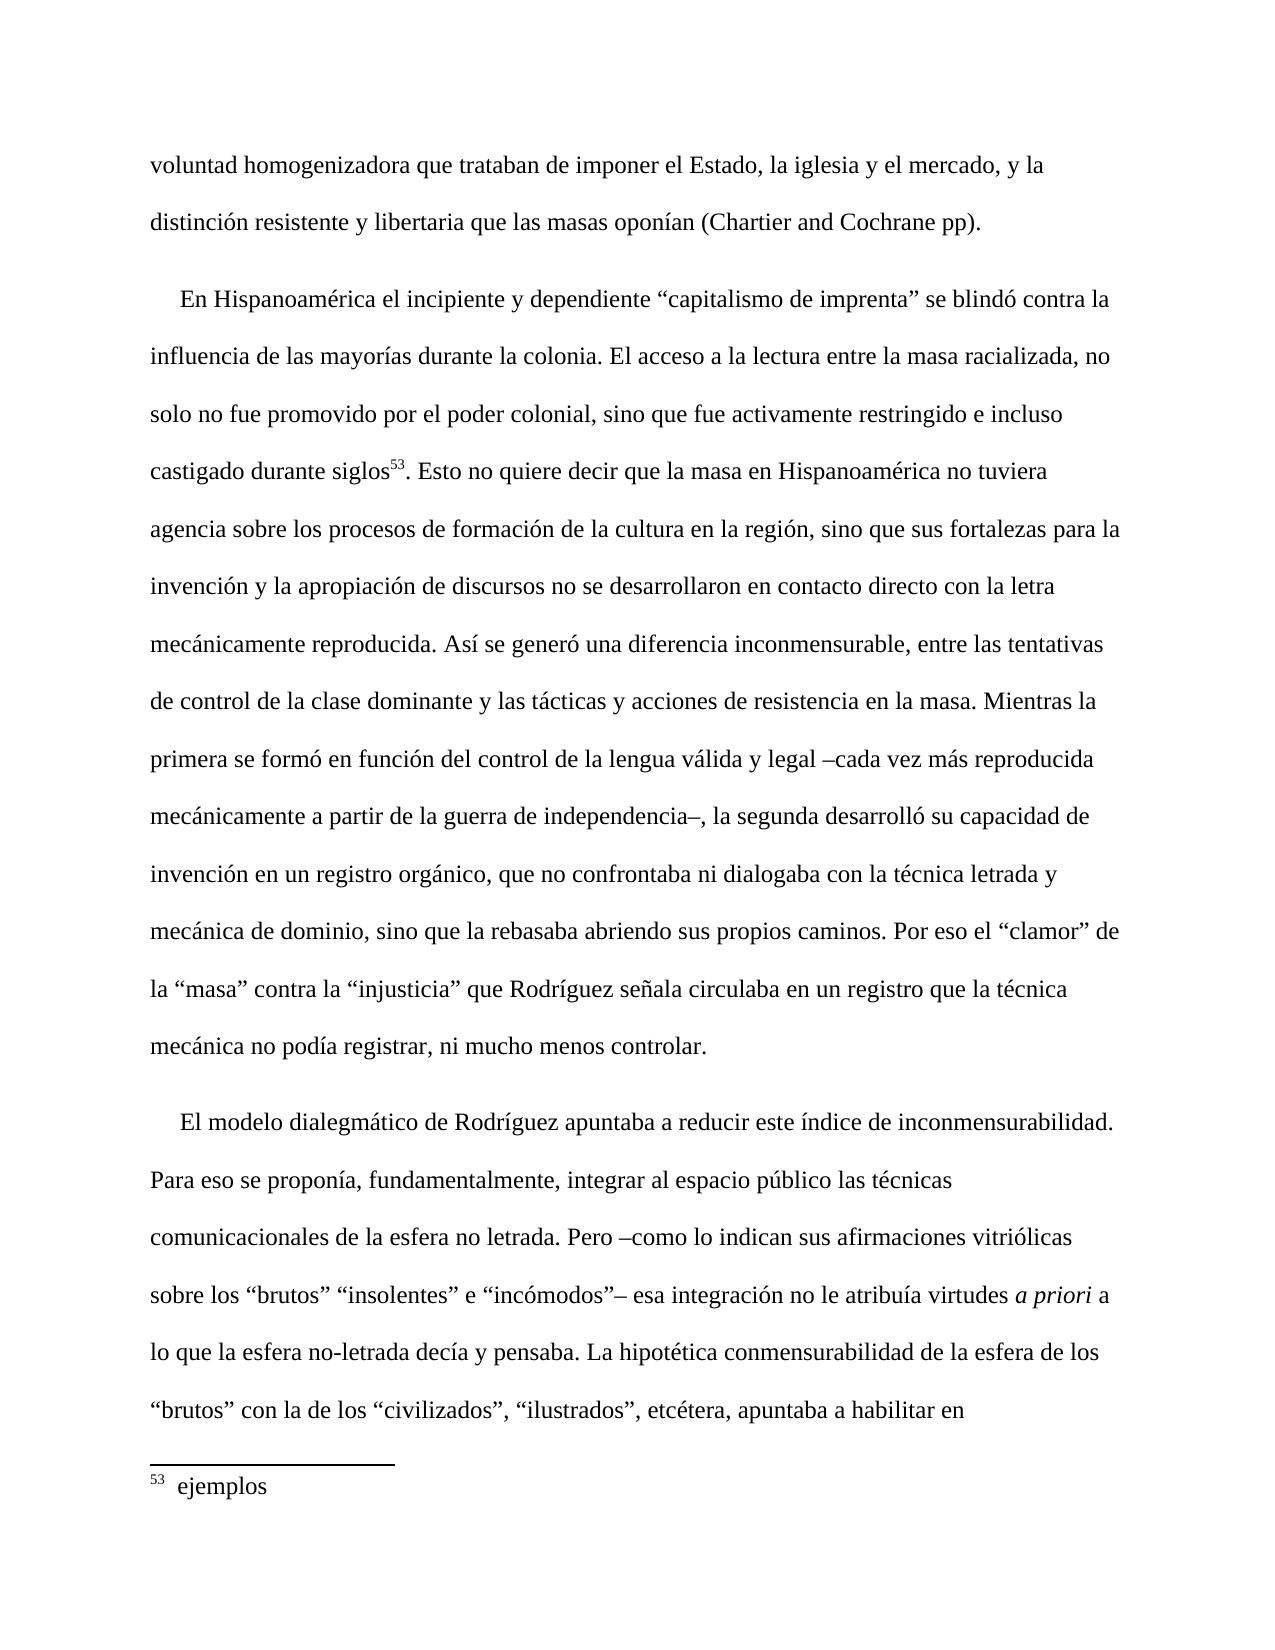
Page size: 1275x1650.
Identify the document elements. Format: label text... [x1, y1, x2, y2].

text En Hispanoamérica el incipiente y dependiente “capitalismo de imprenta” se blindó contra la influencia de las mayorías durante la colonia. El acceso a la lectura entre la masa racializada, no solo no fue promovido por el poder colonial, sino que fue activamente restringido e incluso castigado durante siglos. Esto no quiere decir que la masa en Hispanoamérica no tuviera agencia sobre los procesos de formación de la cultura en la región, sino que sus fortalezas para la invención y la apropiación de discursos no se desarrollaron en contacto directo con la letra mecánicamente reproducida. Así se generó una diferencia inconmensurable, entre las tentativas de control de la clase dominante y las tácticas y acciones de resistencia en la masa. Mientras la primera se formó en función del control de la lengua válida y legal –cada vez más reproducida mecánicamente a partir de la guerra de independencia–, la segunda desarrolló su capacidad de invención en un registro orgánico, que no confrontaba ni dialogaba con la técnica letrada y mecánica de dominio, sino que la rebasaba abriendo sus propios caminos. Por eso el “clamor” de la “masa” contra la “injusticia” que Rodríguez señala circulaba en un registro que la técnica mecánica no podía registrar, ni mucho menos controlar. [150, 284, 1125, 1060]
text El modelo dialegmático de Rodríguez apuntaba a reducir este índice de inconmensurabilidad. Para eso se proponía, fundamentalmente, integrar al espacio público las técnicas comunicacionales de la esfera no letrada. Pero –como lo indican sus afirmaciones vitriólicas sobre los “brutos” “insolentes” e “incómodos”– esa integración no le atribuía virtudes a priori a lo que la esfera no-letrada decía y pensaba. La hipotética conmensurabilidad de la esfera de los “brutos” con la de los “civilizados”, “ilustrados”, etcétera, apuntaba a habilitar en [150, 1107, 1125, 1424]
text ejemplos [150, 1471, 1125, 1500]
text voluntad homogenizadora que trataban de imponer el Estado, la iglesia y el mercado, y la distinción resistente y libertaria que las masas oponían (Chartier and Cochrane pp). [150, 150, 1125, 236]
